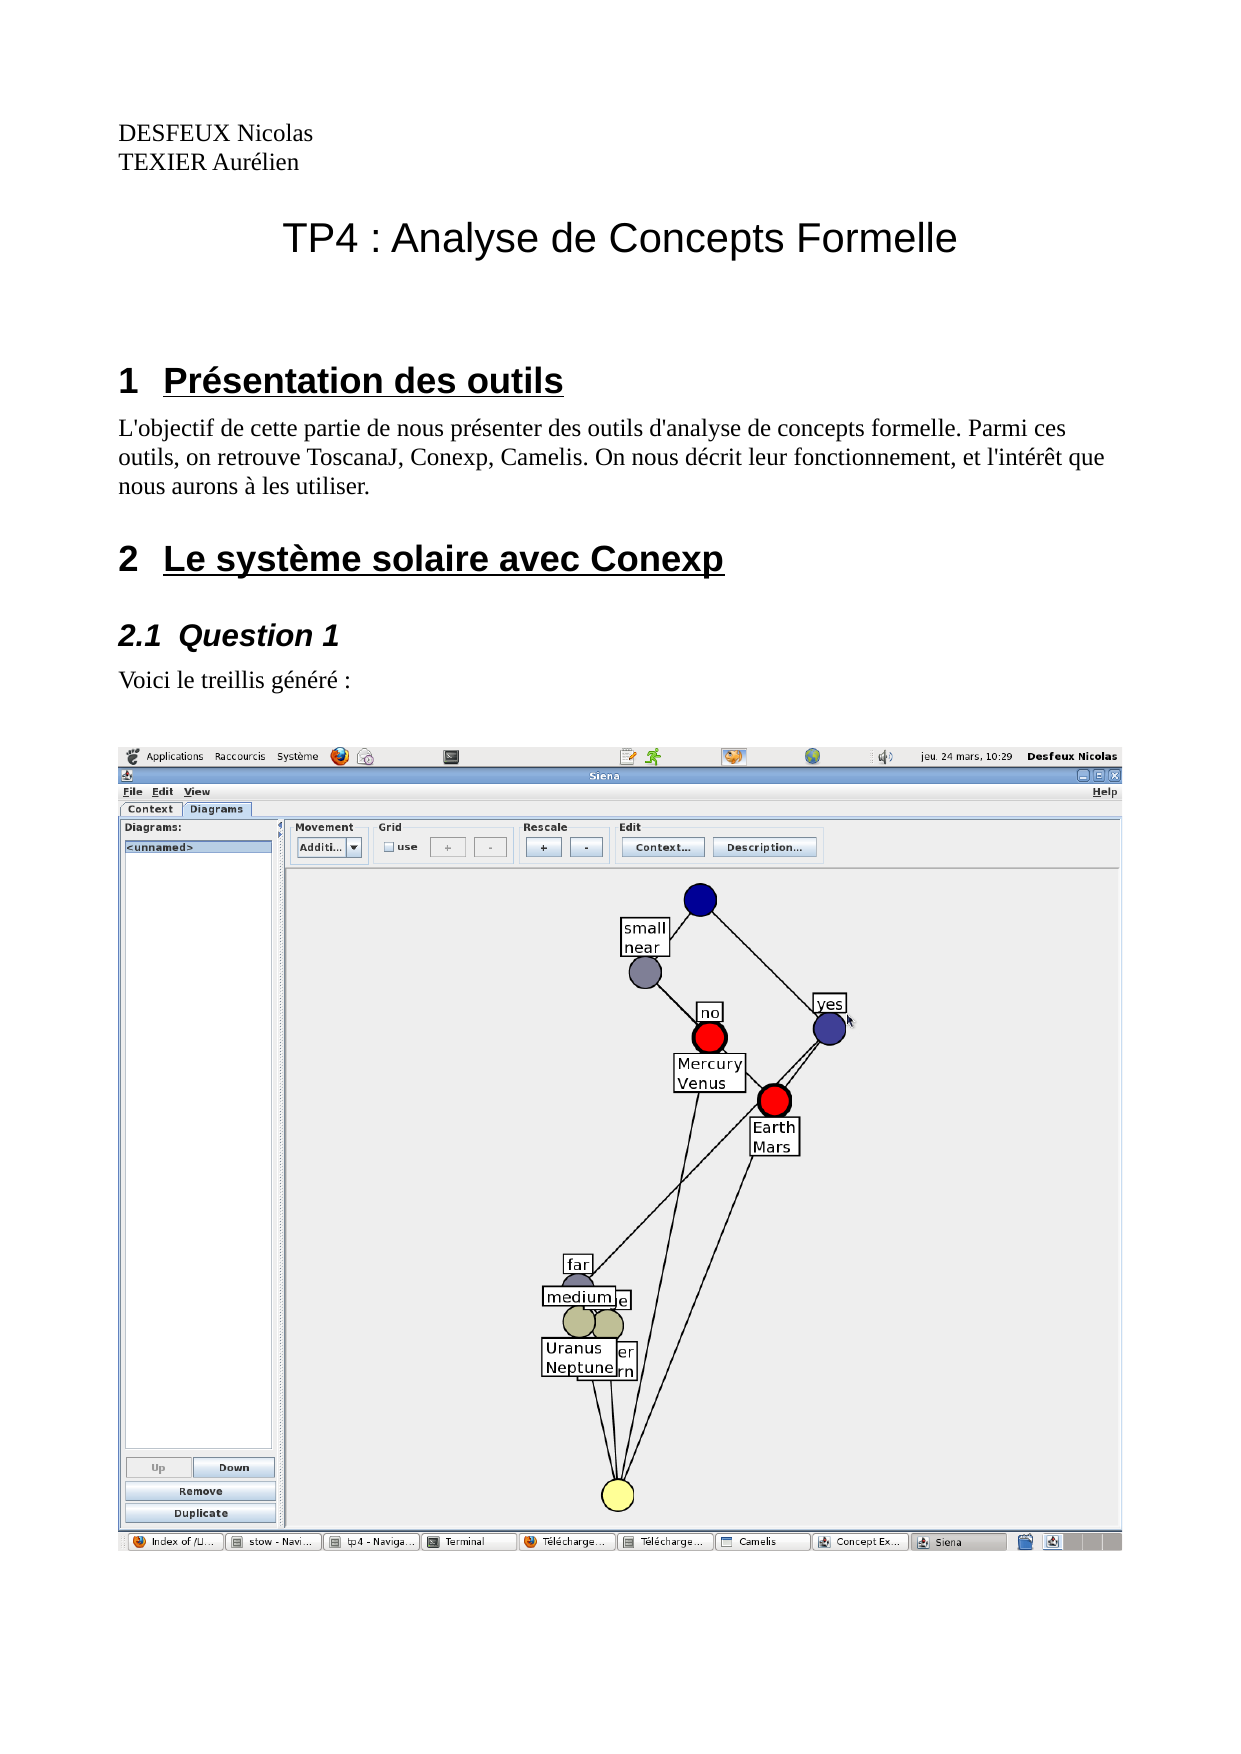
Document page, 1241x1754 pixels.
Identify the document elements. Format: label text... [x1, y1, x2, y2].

subtitle Le système solaire avec Conexp [118, 537, 1122, 579]
subtitle Présentation des outils [118, 359, 1122, 401]
text DESFEUX Nicolas TEXIER Aurélien [118, 118, 1122, 176]
subtitle Question 1 [118, 617, 1122, 653]
text Voici le treillis généré : [118, 665, 1122, 694]
text L'objectif de cette partie de nous présenter des outils d'analyse de concepts formelle. Parmi ces outils, on retrouve ToscanaJ, Conexp, Camelis. On nous décrit leur fonctionnement, et l'intérêt que nous aurons à les utiliser. [118, 413, 1122, 500]
picture [118, 747, 1123, 1551]
subtitle TP4 : Analyse de Concepts Formelle [118, 213, 1122, 261]
